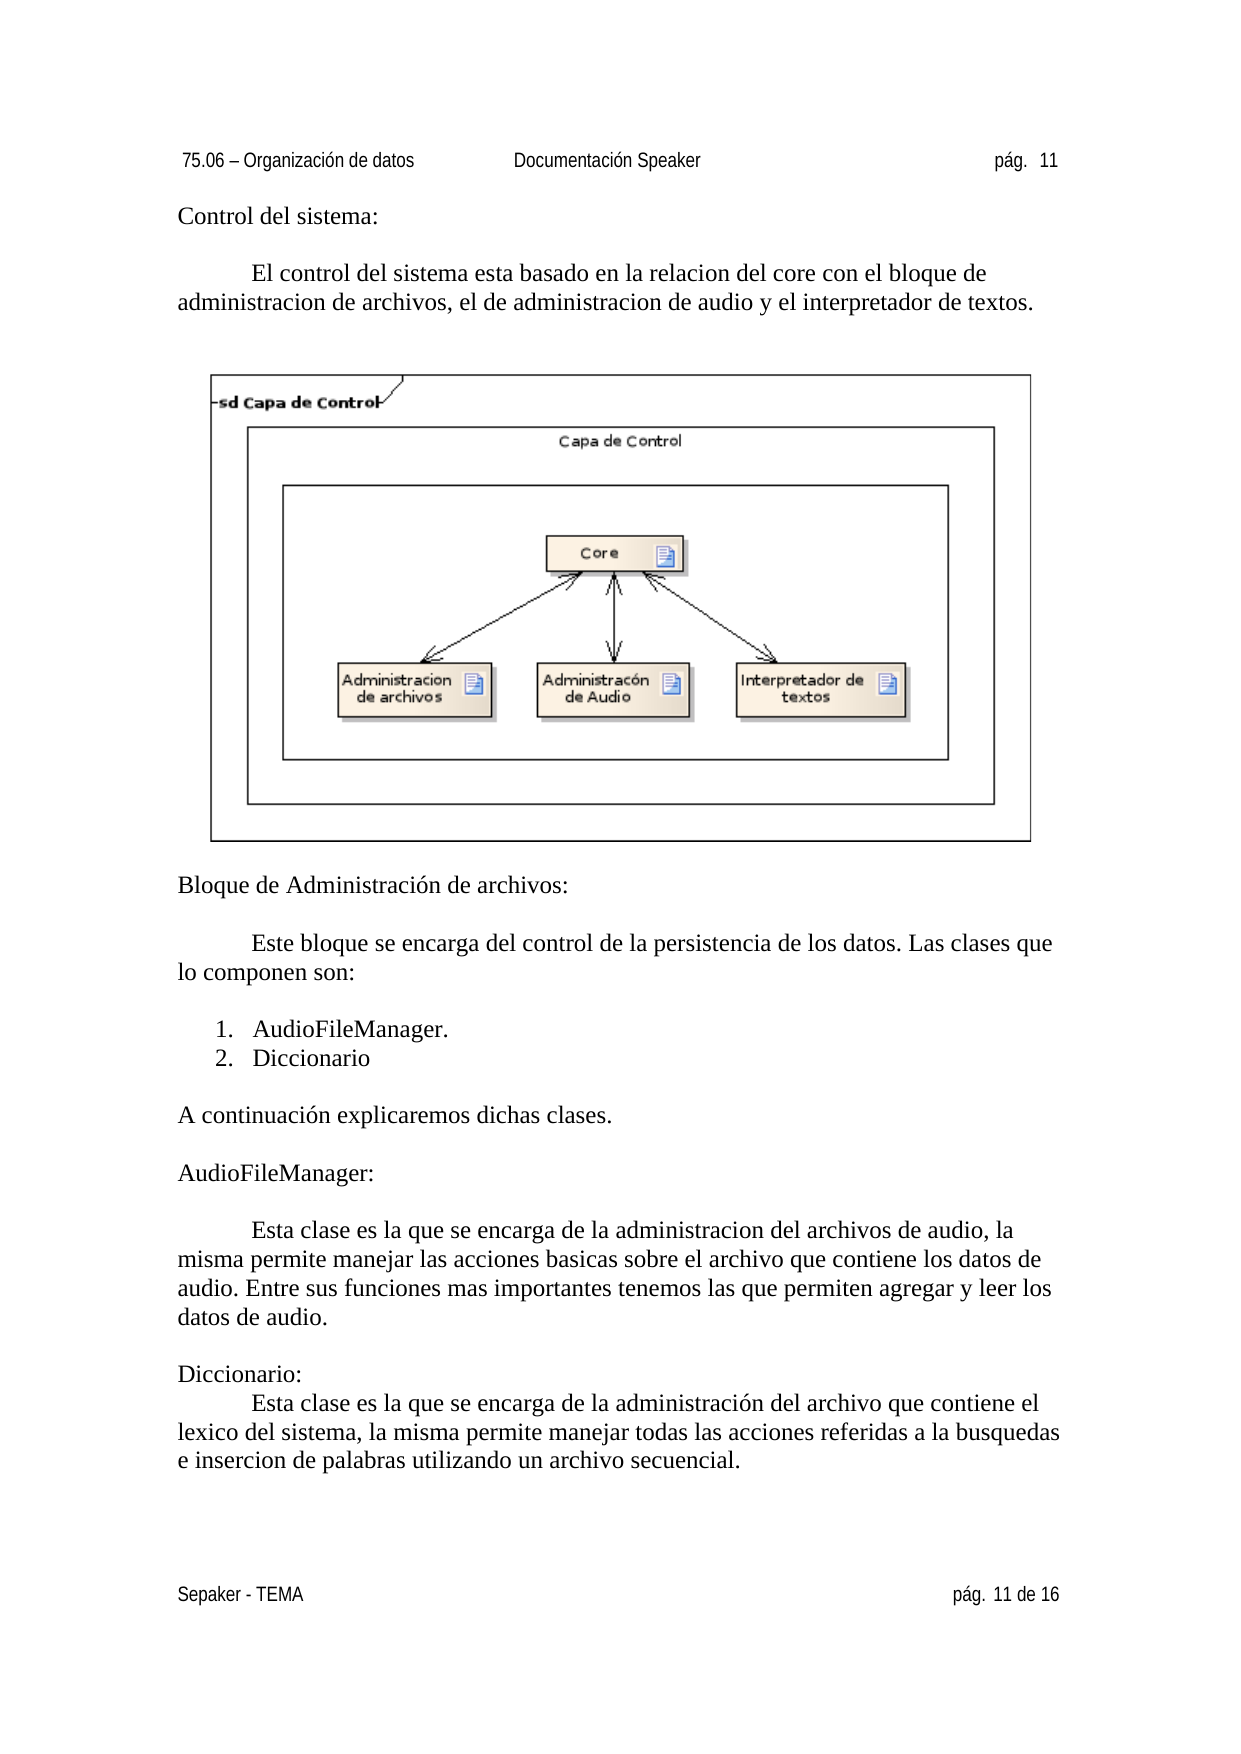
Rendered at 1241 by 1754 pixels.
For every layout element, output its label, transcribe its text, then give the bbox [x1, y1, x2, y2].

list AudioFileManager. [215, 1014, 1063, 1043]
text AudioFileManager: [177, 1158, 1063, 1187]
text Esta clase es la que se encarga de la administracion del archivos de audio, la misma permite manejar las acciones basicas sobre el archivo que contiene los datos de audio. Entre sus funciones mas importantes tenemos las que permiten agregar y leer los datos de audio. [177, 1216, 1063, 1331]
text Control del sistema: [177, 201, 1063, 230]
text Bloque de Administración de archivos: [177, 871, 1063, 899]
list Diccionario [215, 1043, 1063, 1072]
text El control del sistema esta basado en la relacion del core con el bloque de administracion de archivos, el de administracion de audio y el interpretador de textos. [177, 258, 1063, 316]
text Esta clase es la que se encarga de la administración del archivo que contiene el lexico del sistema, la misma permite manejar todas las acciones referidas a la busquedas e insercion de palabras utilizando un archivo secuencial. [177, 1388, 1063, 1474]
text Diccionario: [177, 1359, 1063, 1388]
text A continuación explicaremos dichas clases. [177, 1101, 1063, 1129]
picture [209, 373, 1032, 842]
text Este bloque se encarga del control de la persistencia de los datos. Las clases que lo componen son: [177, 928, 1063, 986]
